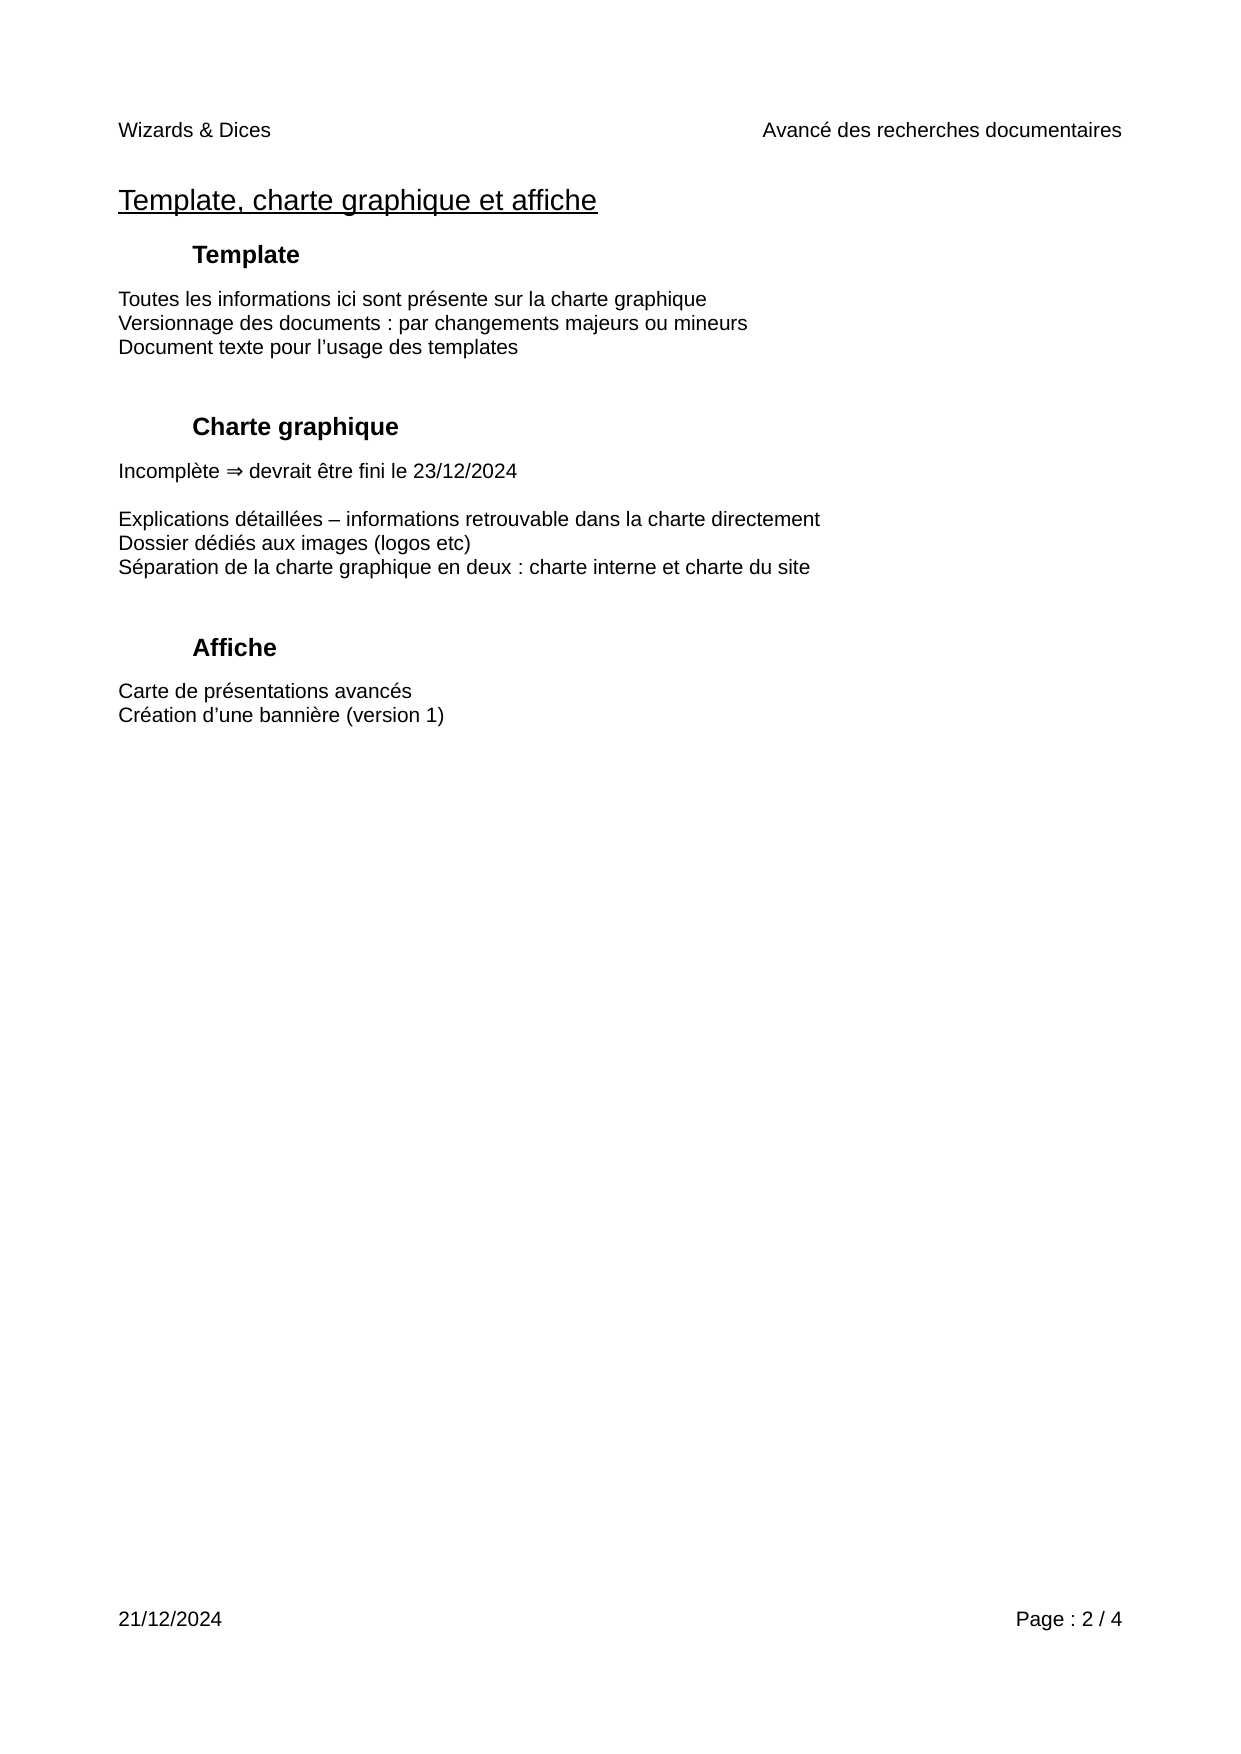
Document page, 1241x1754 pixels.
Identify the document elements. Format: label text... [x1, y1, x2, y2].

subtitle Template [192, 240, 1122, 269]
text Incomplète ⇒ devrait être fini le 23/12/2024 [118, 459, 1122, 483]
text Dossier dédiés aux images (logos etc) [118, 531, 1122, 555]
subtitle Affiche [192, 632, 1122, 661]
text Versionnage des documents : par changements majeurs ou mineurs [118, 311, 1122, 334]
text Toutes les informations ici sont présente sur la charte graphique [118, 287, 1122, 311]
text Séparation de la charte graphique en deux : charte interne et charte du site [118, 555, 1122, 579]
text Carte de présentations avancés [118, 679, 1122, 703]
text Création d’une bannière (version 1) [118, 703, 1122, 727]
subtitle Charte graphique [192, 412, 1122, 441]
text Document texte pour l’usage des templates [118, 334, 1122, 358]
text Explications détaillées – informations retrouvable dans la charte directement [118, 507, 1122, 531]
subtitle Template, charte graphique et affiche [118, 183, 1122, 217]
